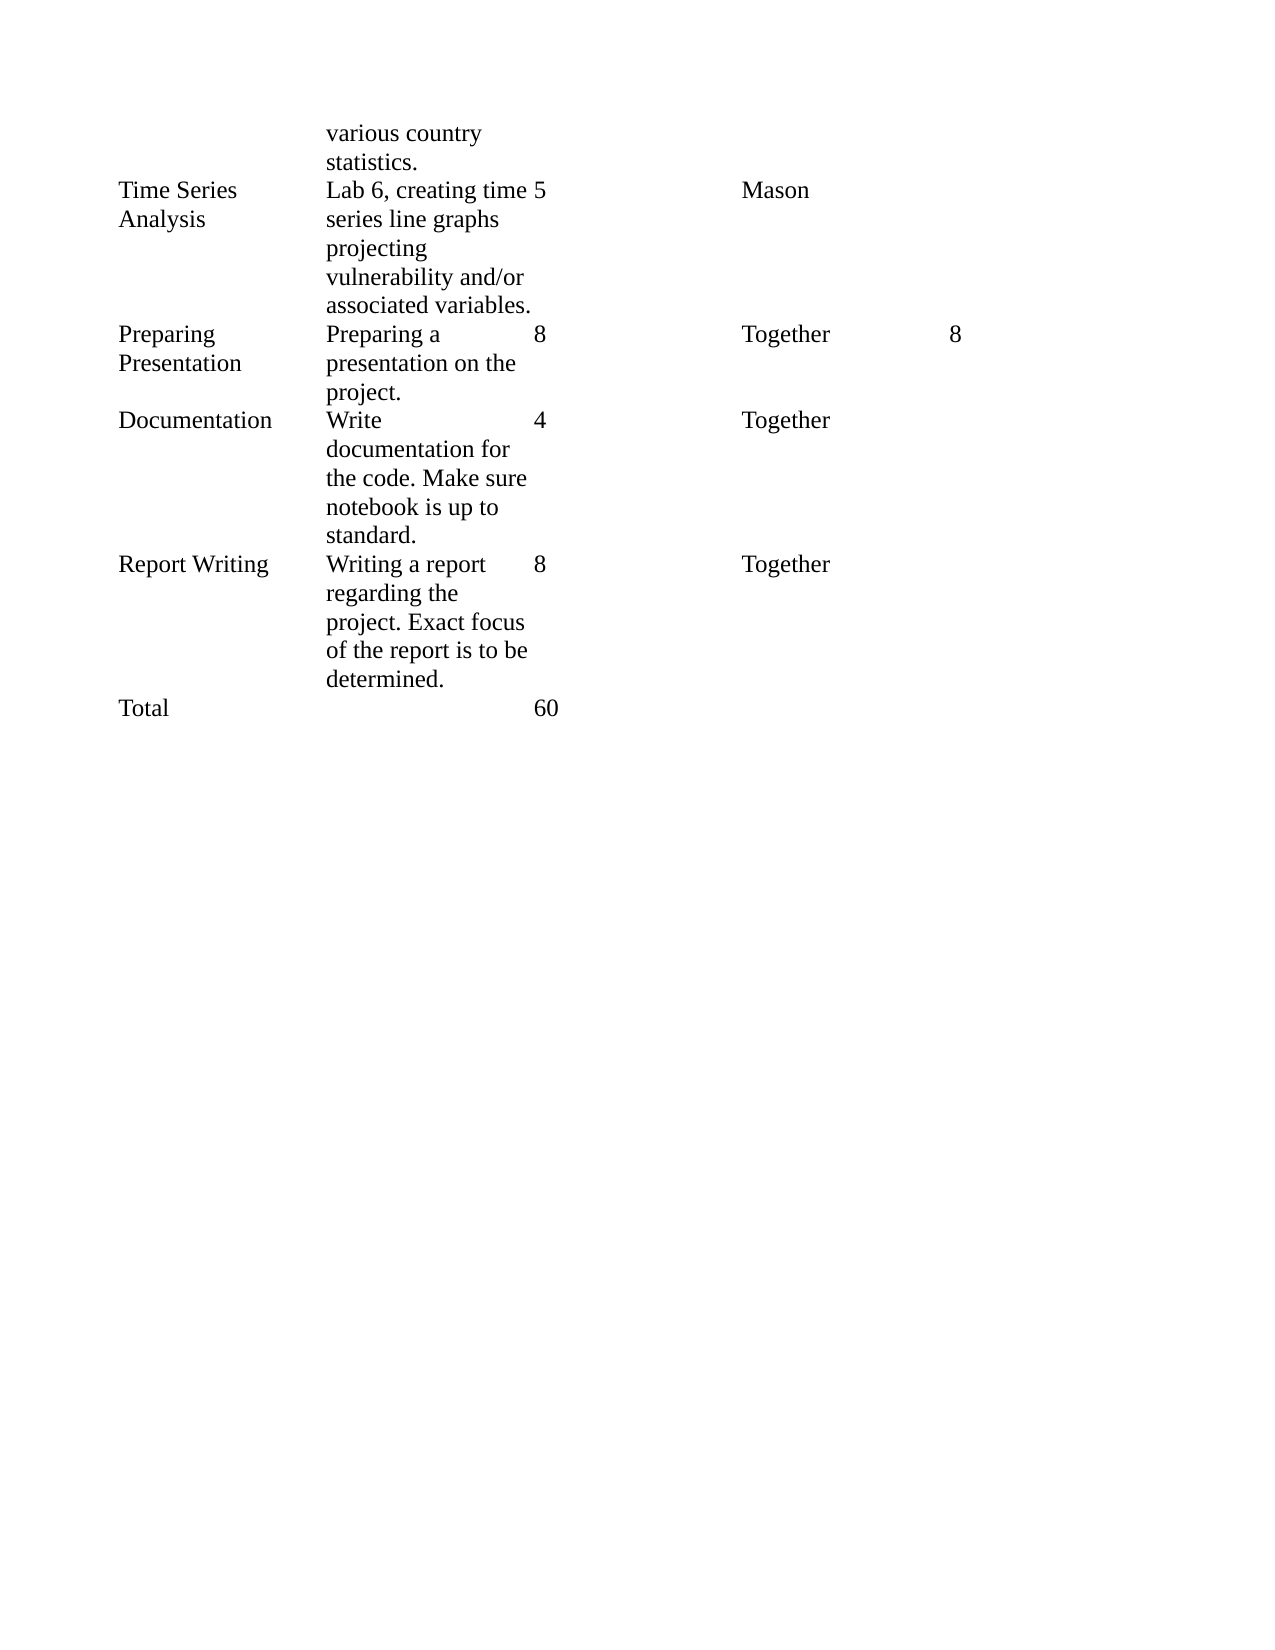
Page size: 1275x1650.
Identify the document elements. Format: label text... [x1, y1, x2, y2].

table_cell Together [741, 319, 949, 406]
table_cell 8 [949, 319, 1157, 406]
table_cell Write documentation for the code. Make sure notebook is up to standard. [326, 406, 533, 549]
table_cell Preparing a presentation on the project. [326, 319, 533, 406]
table_cell [949, 406, 1157, 549]
table_cell [741, 693, 949, 722]
table_cell Preparing Presentation [118, 319, 326, 406]
table_cell 8 [534, 319, 741, 406]
table_cell Documentation [118, 406, 326, 549]
table_cell Lab 6, creating time series line graphs projecting vulnerability and/or associated variables. [326, 176, 533, 319]
table_cell [118, 118, 326, 176]
table_cell 60 [534, 693, 741, 722]
table_cell Mason [741, 176, 949, 319]
table_cell Writing a report regarding the project. Exact focus of the report is to be determined. [326, 549, 533, 693]
table_cell 4 [534, 406, 741, 549]
table_cell Total [118, 693, 533, 722]
table_cell Together [741, 549, 949, 693]
table_cell 5 [534, 176, 741, 319]
table_cell [949, 118, 1157, 176]
table_cell Together [741, 406, 949, 549]
table_cell [949, 693, 1157, 722]
table_cell Time Series Analysis [118, 176, 326, 319]
table_cell [949, 176, 1157, 319]
table_cell 8 [534, 549, 741, 693]
table_cell various country statistics. [326, 118, 533, 176]
table_cell [741, 118, 949, 176]
table_cell Report Writing [118, 549, 326, 693]
table_cell [949, 549, 1157, 693]
table_cell [534, 118, 741, 176]
